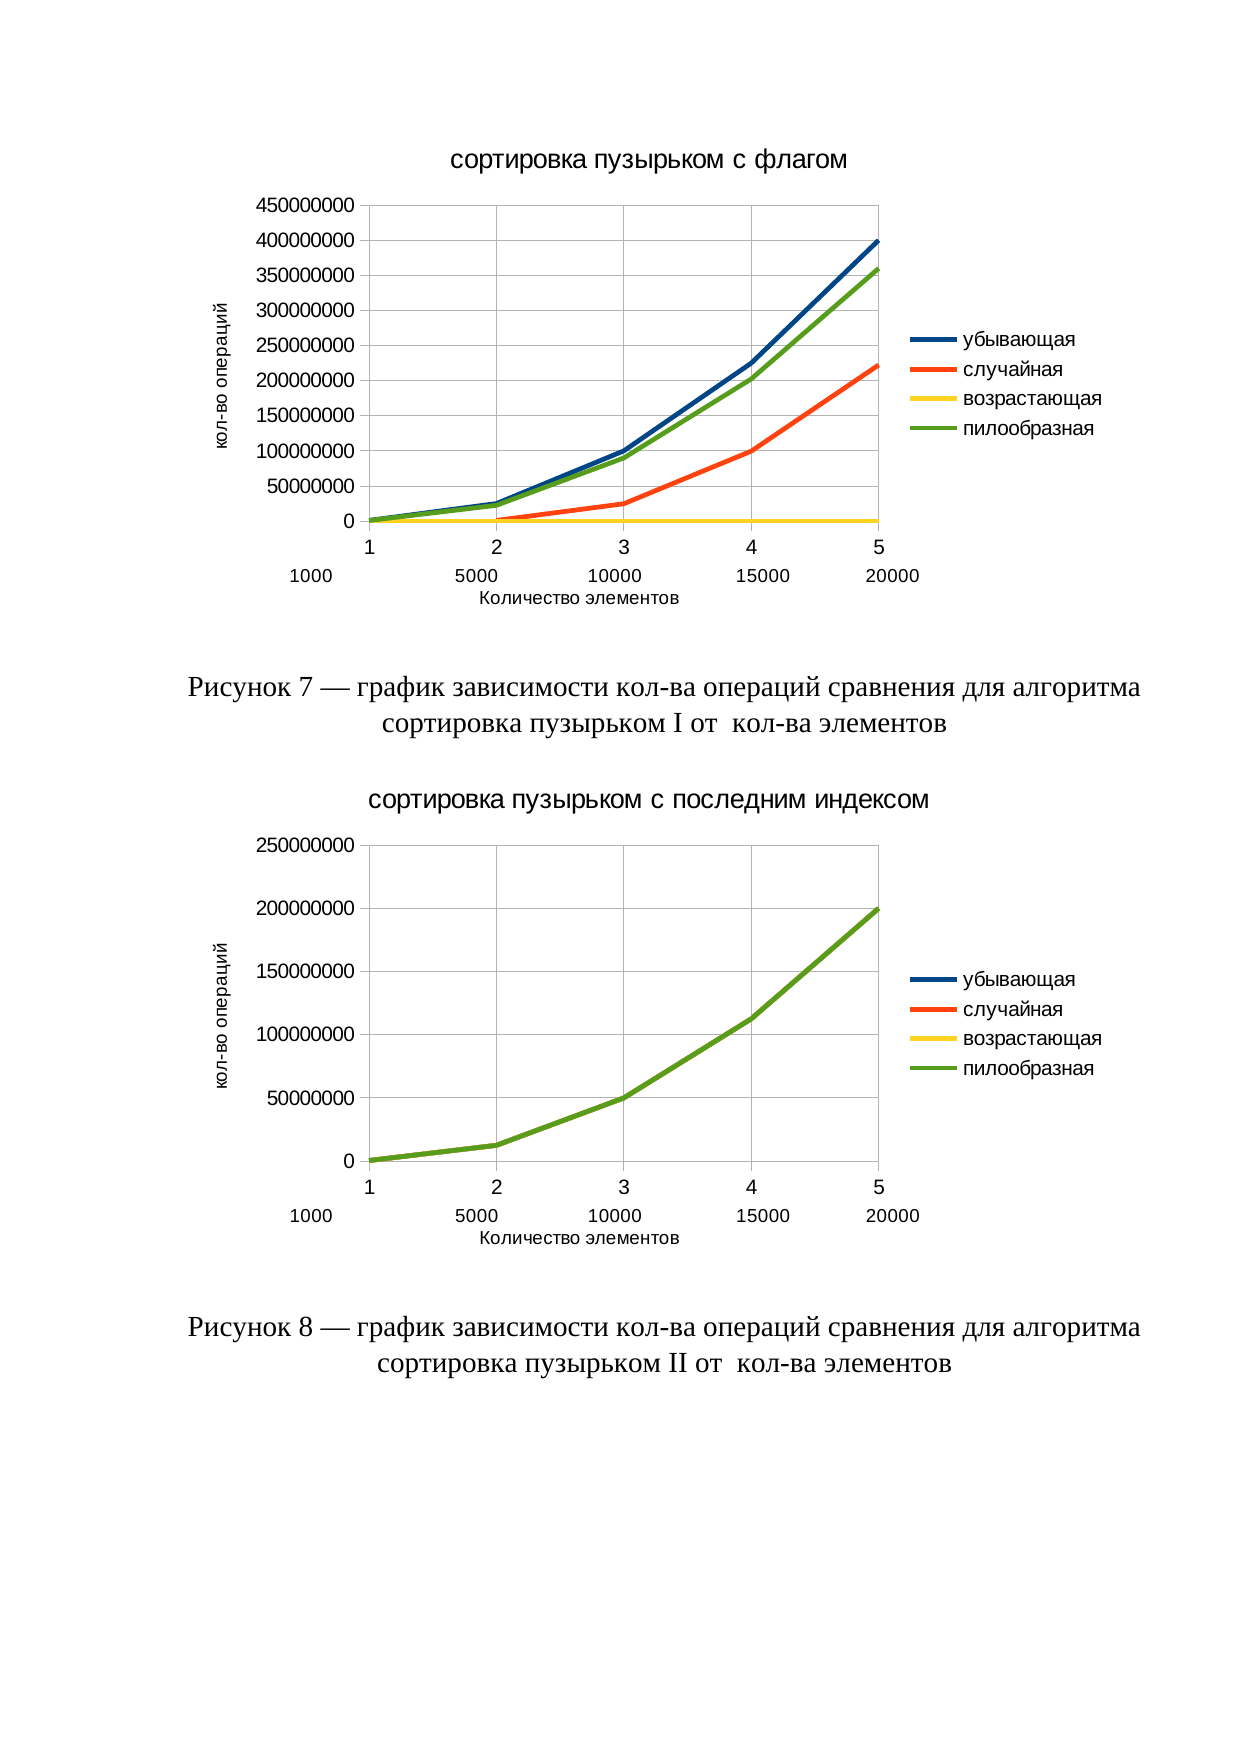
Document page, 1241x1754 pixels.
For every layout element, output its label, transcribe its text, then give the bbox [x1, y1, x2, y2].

text Рисунок 7 — график зависимости кол-ва операций сравнения для алгоритма сортировка пузырьком I от кол-ва элементов [177, 669, 1152, 739]
text Рисунок 8 — график зависимости кол-ва операций сравнения для алгоритма сортировка пузырьком II от кол-ва элементов [177, 1309, 1152, 1379]
